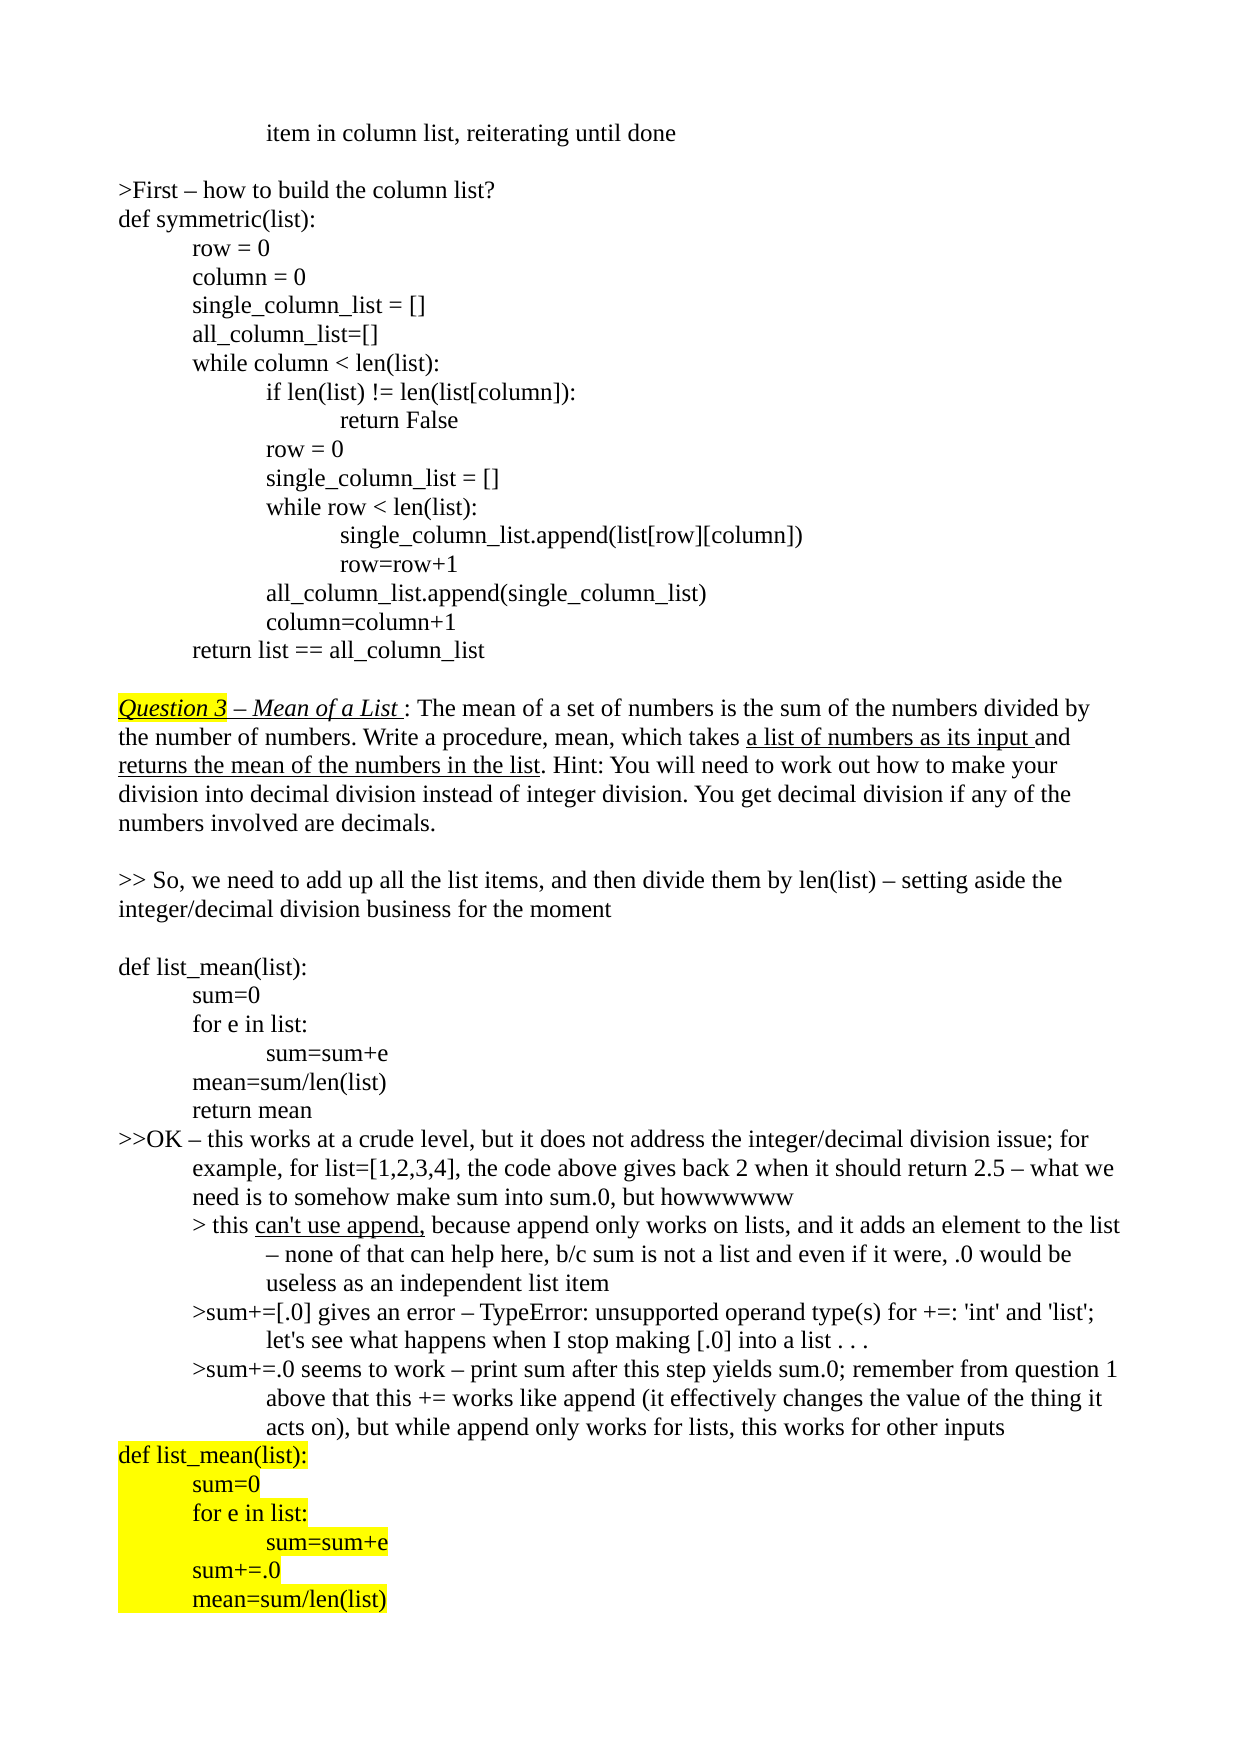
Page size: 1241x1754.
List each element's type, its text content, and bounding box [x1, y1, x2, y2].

text >> So, we need to add up all the list items, and then divide them by len(list) – setting aside the integer/decimal division business for the moment [118, 866, 1122, 923]
text >sum+=.0 seems to work – print sum after this step yields sum.0; remember from question 1 above that this += works like append (it effectively changes the value of the thing it acts on), but while append only works for lists, this works for other inputs [118, 1354, 1122, 1441]
text for e in list: [118, 1009, 1122, 1038]
text > this can't use append, because append only works on lists, and it adds an element to the list – none of that can help here, b/c sum is not a list and even if it were, .0 would be useless as an independent list item [118, 1211, 1122, 1297]
text return mean [118, 1096, 1122, 1124]
text >sum+=[.0] gives an error – TypeError: unsupported operand type(s) for +=: 'int' and 'list'; let's see what happens when I stop making [.0] into a list . . . [118, 1297, 1122, 1354]
text >>OK – this works at a crude level, but it does not address the integer/decimal division issue; for example, for list=[1,2,3,4], the code above gives back 2 when it should return 2.5 – what we need is to somehow make sum into sum.0, but howwwwww [118, 1124, 1122, 1211]
text def symmetric(list): [118, 204, 1122, 233]
text single_column_list = [] [118, 463, 1122, 492]
text sum=0 [118, 981, 1122, 1009]
text >First – how to build the column list? [118, 176, 1122, 204]
text single_column_list.append(list[row][column]) [118, 521, 1122, 549]
text column=column+1 [118, 607, 1122, 636]
text sum=sum+e [118, 1527, 1122, 1556]
text column = 0 [118, 262, 1122, 291]
text single_column_list = [] [118, 291, 1122, 319]
text row=row+1 [118, 549, 1122, 578]
text all_column_list.append(single_column_list) [118, 578, 1122, 607]
text row = 0 [118, 434, 1122, 463]
text return list == all_column_list [118, 636, 1122, 664]
text for e in list: [118, 1498, 1122, 1527]
text def list_mean(list): [118, 1441, 1122, 1469]
text return False [118, 406, 1122, 434]
text while column < len(list): [118, 348, 1122, 377]
text mean=sum/len(list) [118, 1584, 1122, 1613]
text sum+=.0 [118, 1556, 1122, 1584]
text row = 0 [118, 233, 1122, 262]
text mean=sum/len(list) [118, 1067, 1122, 1096]
text item in column list, reiterating until done [118, 118, 1122, 147]
text all_column_list=[] [118, 319, 1122, 348]
text if len(list) != len(list[column]): [118, 377, 1122, 406]
text while row < len(list): [118, 492, 1122, 521]
text sum=0 [118, 1469, 1122, 1498]
text def list_mean(list): [118, 952, 1122, 981]
text Question 3 – Mean of a List : The mean of a set of numbers is the sum of the numbers divided by the number of numbers. Write a procedure, mean, which takes a list of numbers as its input and returns the mean of the numbers in the list. Hint: You will need to work out how to make your division into decimal division instead of integer division. You get decimal division if any of the numbers involved are decimals. [118, 693, 1122, 837]
text sum=sum+e [118, 1038, 1122, 1067]
